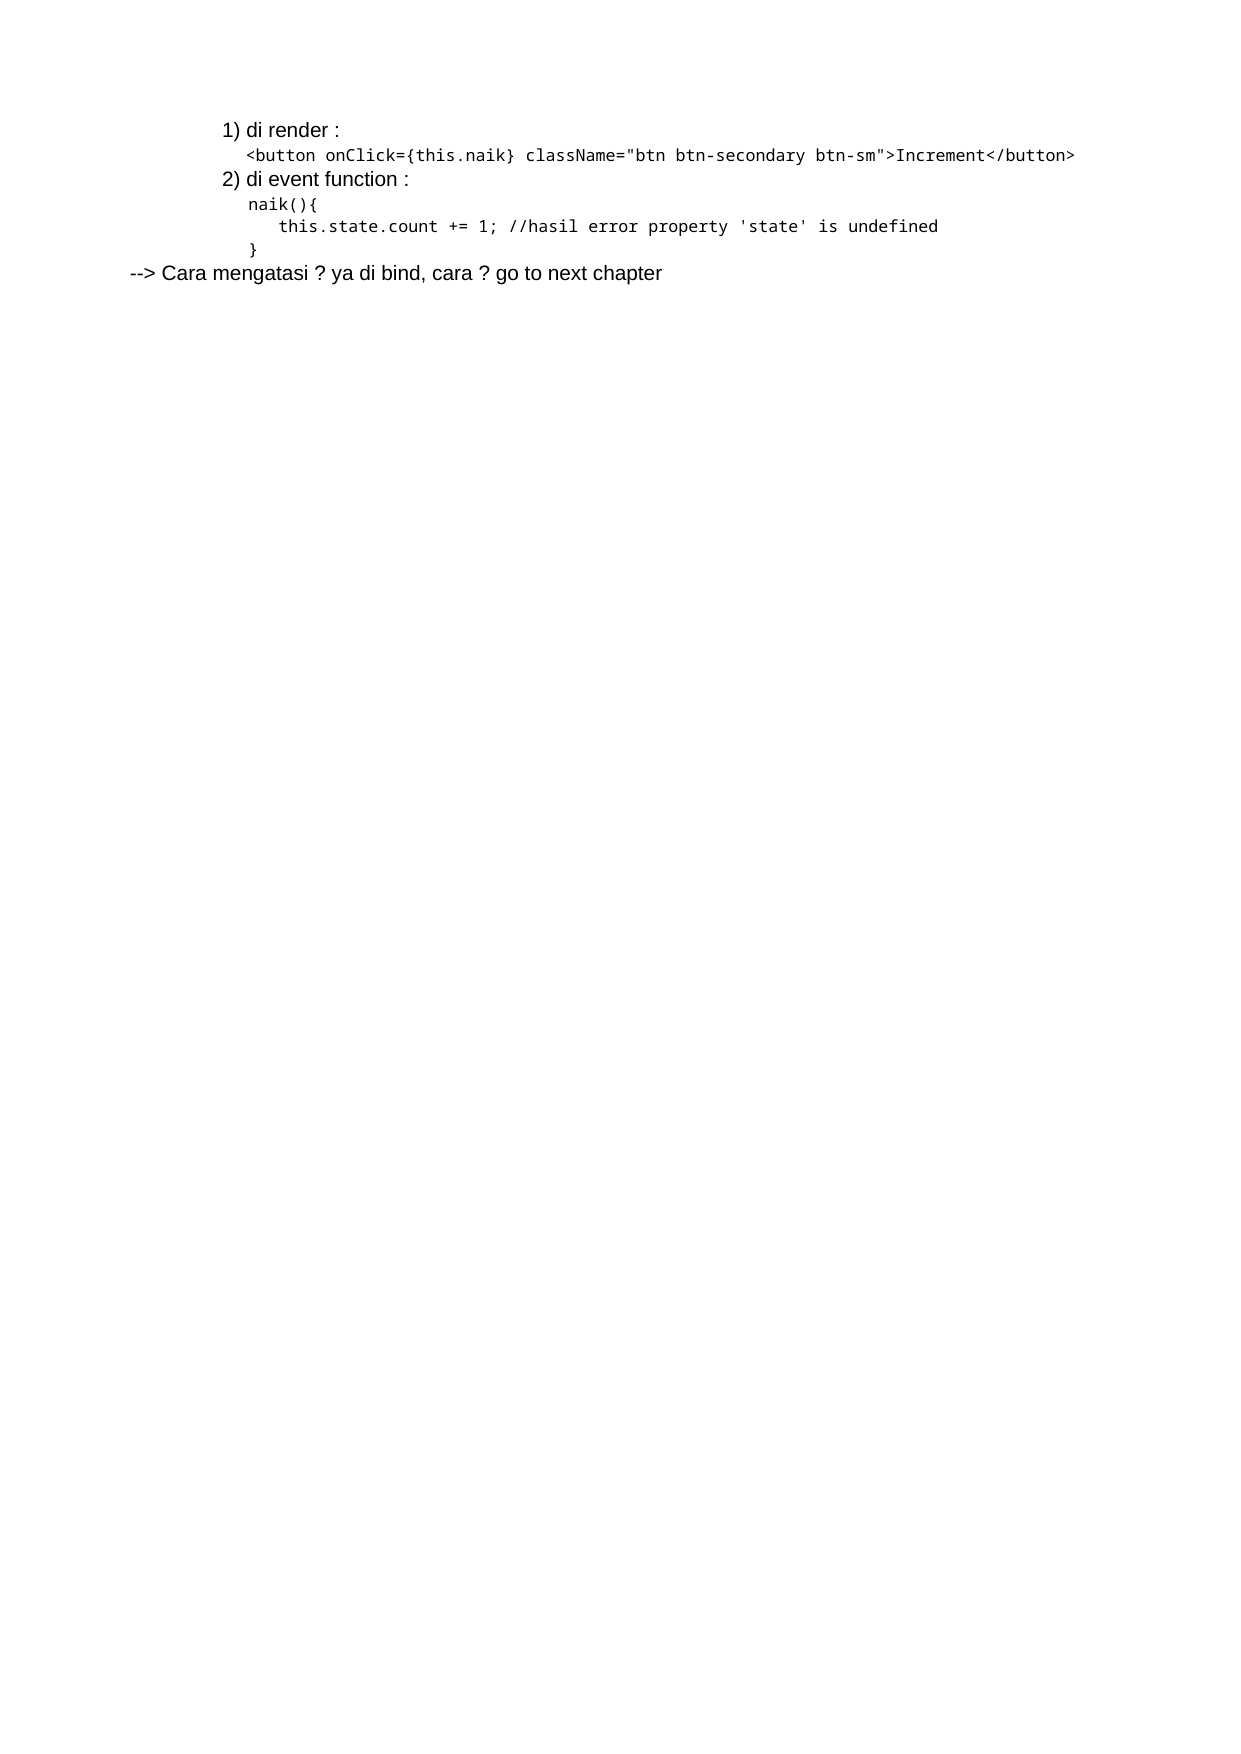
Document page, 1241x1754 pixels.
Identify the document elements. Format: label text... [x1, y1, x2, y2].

text this.state.count += 1; //hasil error property 'state' is undefined [118, 215, 1168, 238]
text } [118, 238, 1168, 260]
text <button onClick={this.naik} className="btn btn-secondary btn-sm">Increment</button> [118, 142, 1168, 167]
text --> Cara mengatasi ? ya di bind, cara ? go to next chapter [118, 260, 1168, 284]
text 1) di render : [118, 118, 1168, 142]
text naik(){ [118, 191, 1168, 215]
text 2) di event function : [118, 167, 1168, 191]
